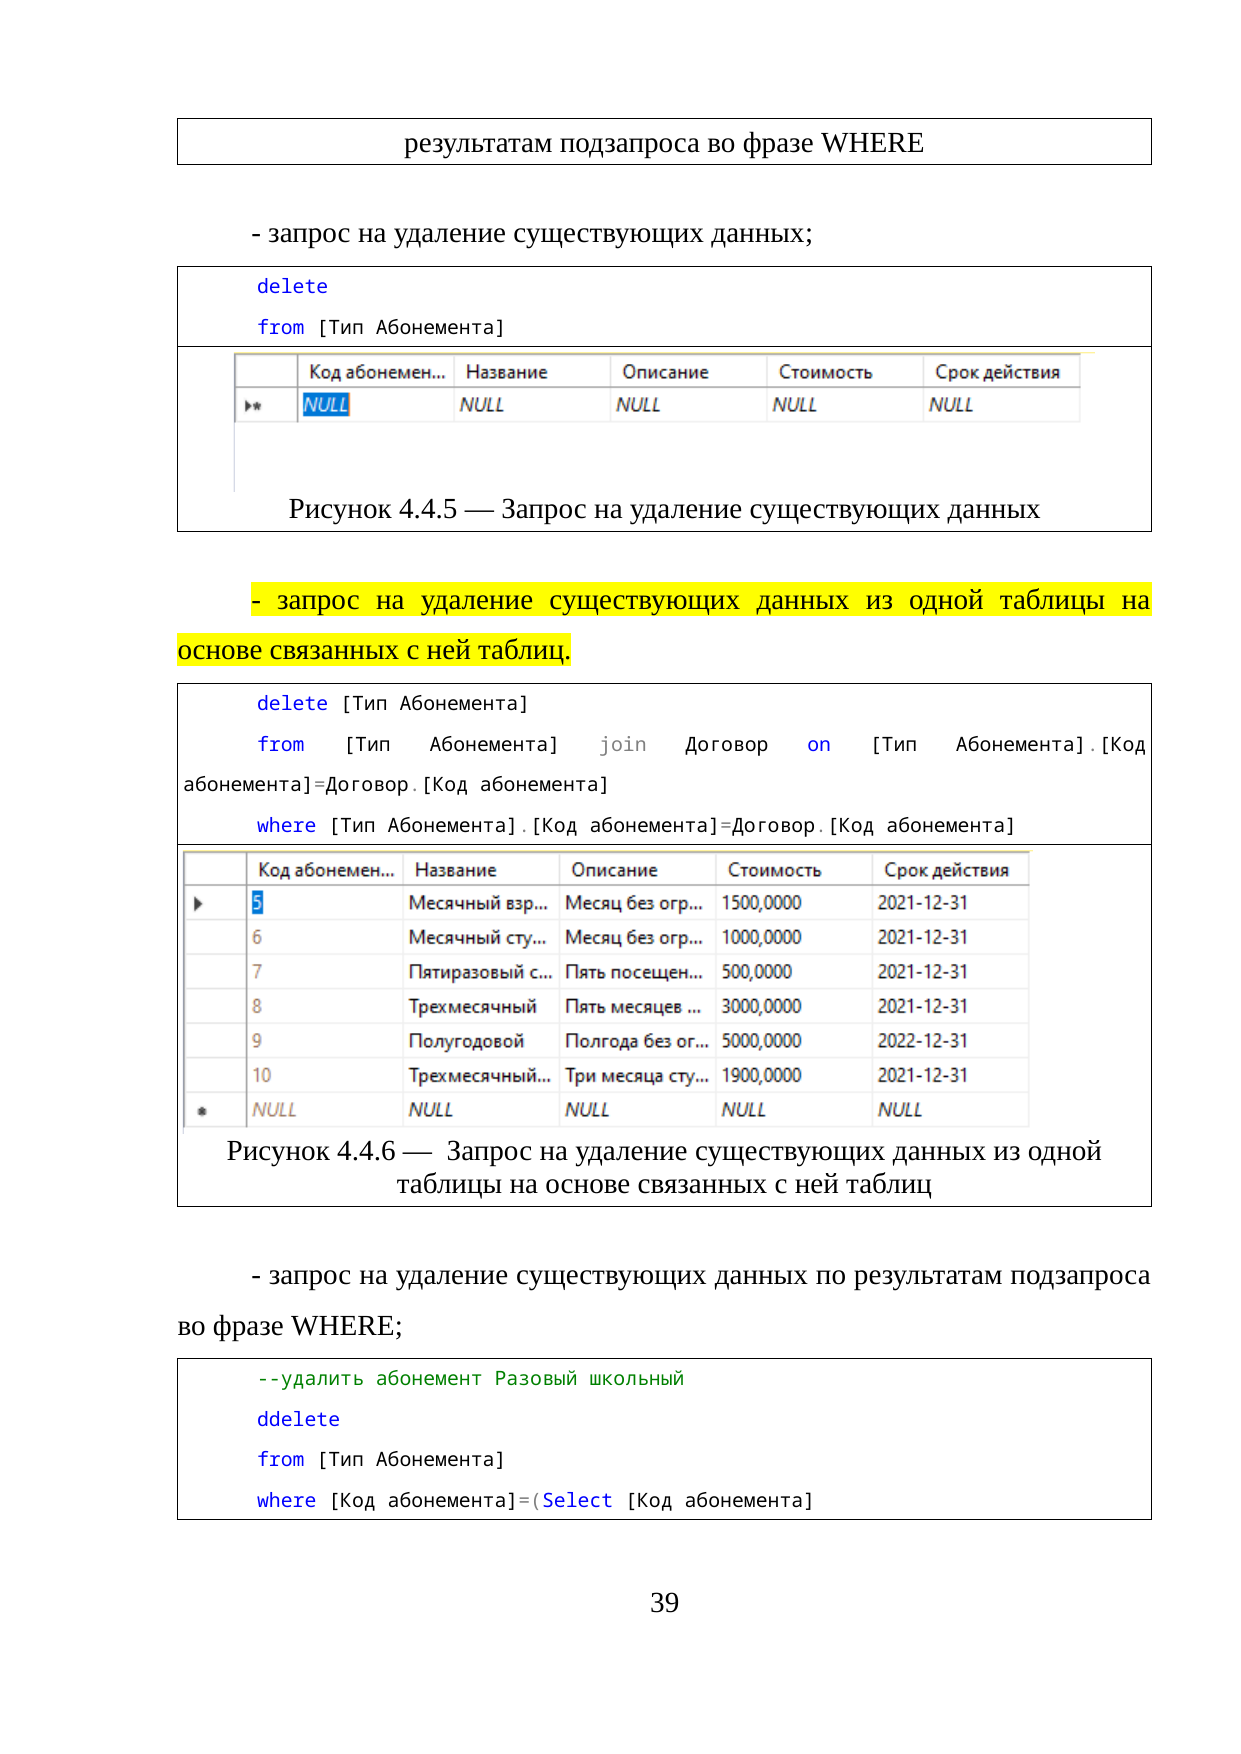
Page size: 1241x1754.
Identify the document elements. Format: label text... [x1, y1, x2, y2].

text - запрос на удаление существующих данных; [177, 216, 1152, 249]
table_cell Рисунок 4.4.6 — Запрос на удаление существующих данных из одной таблицы на основе связанных с ней таблиц [178, 845, 1151, 1206]
table_cell результатам подзапроса во фразе WHERE [178, 119, 1151, 164]
table_cell Рисунок 4.4.5 — Запрос на удаление существующих данных [178, 347, 1151, 531]
table_header delete from [Тип Абонемента] [178, 267, 1151, 346]
table_header --удалить абонемент Разовый школьный ddelete from [Тип Абонемента] where [Код абонемента]=(Select [Код абонемента] [178, 1359, 1151, 1519]
picture [233, 352, 1095, 492]
picture [182, 850, 1033, 1134]
text - запрос на удаление существующих данных из одной таблицы на основе связанных с ней таблиц. [177, 582, 1152, 666]
table_header delete [Тип Абонемента] from [Тип Абонемента] join Договор on [Тип Абонемента].[Код абонемента]=Договор.[Код абонемента] where [Тип Абонемента].[Код абонемента]=Договор.[Код абонемента] [178, 684, 1151, 843]
text - запрос на удаление существующих данных по результатам подзапроса во фразе WHERE; [177, 1257, 1152, 1341]
